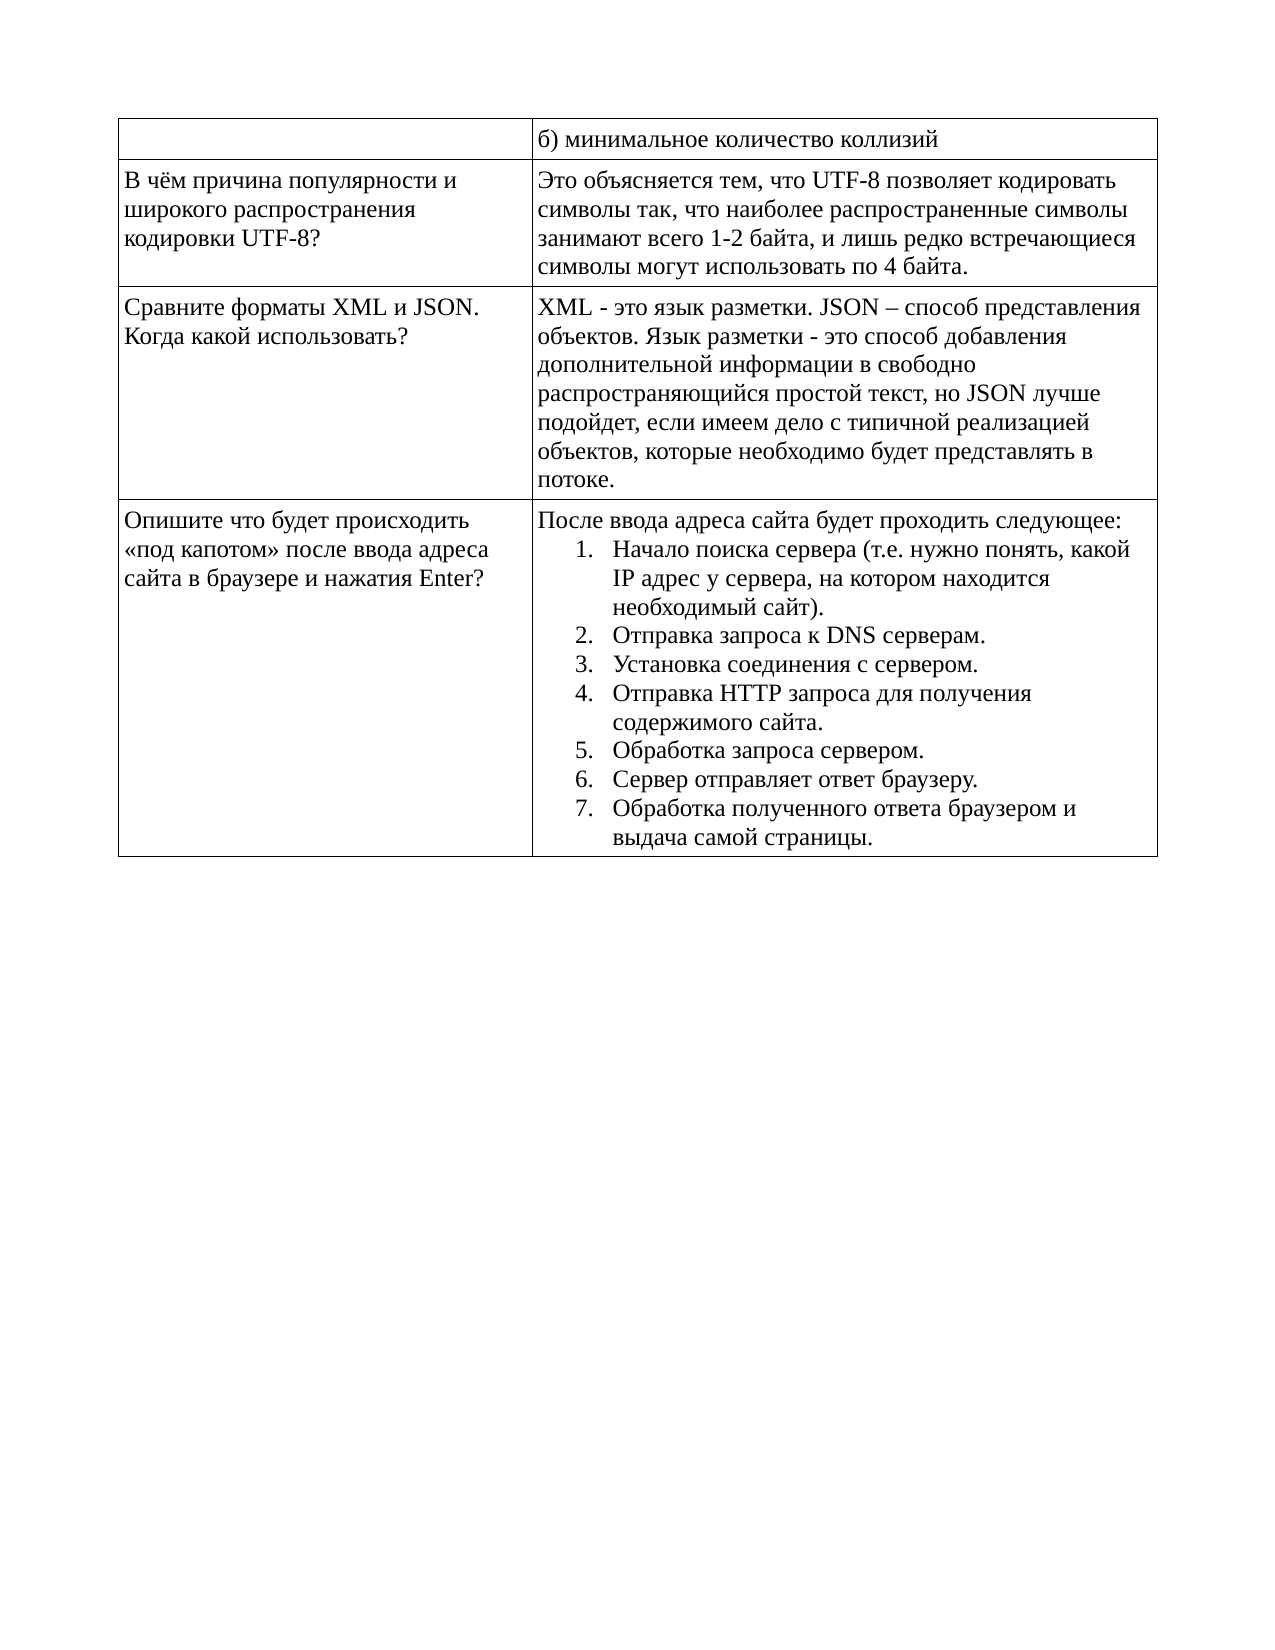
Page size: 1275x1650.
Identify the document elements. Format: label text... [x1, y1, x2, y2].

table_cell После ввода адреса сайта будет проходить следующее: Начало поиска сервера (т.е. нужно понять, какой IP адрес у сервера, на котором находится необходимый сайт). Отправка запроса к DNS серверам. Установка соединения с сервером. Отправка HTTP запроса для получения содержимого сайта. Обработка запроса сервером. Сервер отправляет ответ браузеру. Обработка полученного ответа браузером и выдача самой страницы. [533, 500, 1157, 856]
table_cell б) минимальное количество коллизий [533, 119, 1157, 159]
table_cell XML - это язык разметки. JSON – способ представления объектов. Язык разметки - это способ добавления дополнительной информации в свободно распространяющийся простой текст, но JSON лучше подойдет, если имеем дело с типичной реализацией объектов, которые необходимо будет представлять в потоке. [533, 287, 1157, 499]
table_cell [119, 119, 532, 159]
table_cell Сравните форматы XML и JSON. Когда какой использовать? [119, 287, 532, 499]
table_cell Опишите что будет происходить «под капотом» после ввода адреса сайта в браузере и нажатия Enter? [119, 500, 532, 856]
table_cell В чём причина популярности и широкого распространения кодировки UTF-8? [119, 160, 532, 286]
table_cell Это объясняется тем, что UTF-8 позволяет кодировать символы так, что наиболее распространенные символы занимают всего 1-2 байта, и лишь редко встречающиеся символы могут использовать по 4 байта. [533, 160, 1157, 286]
